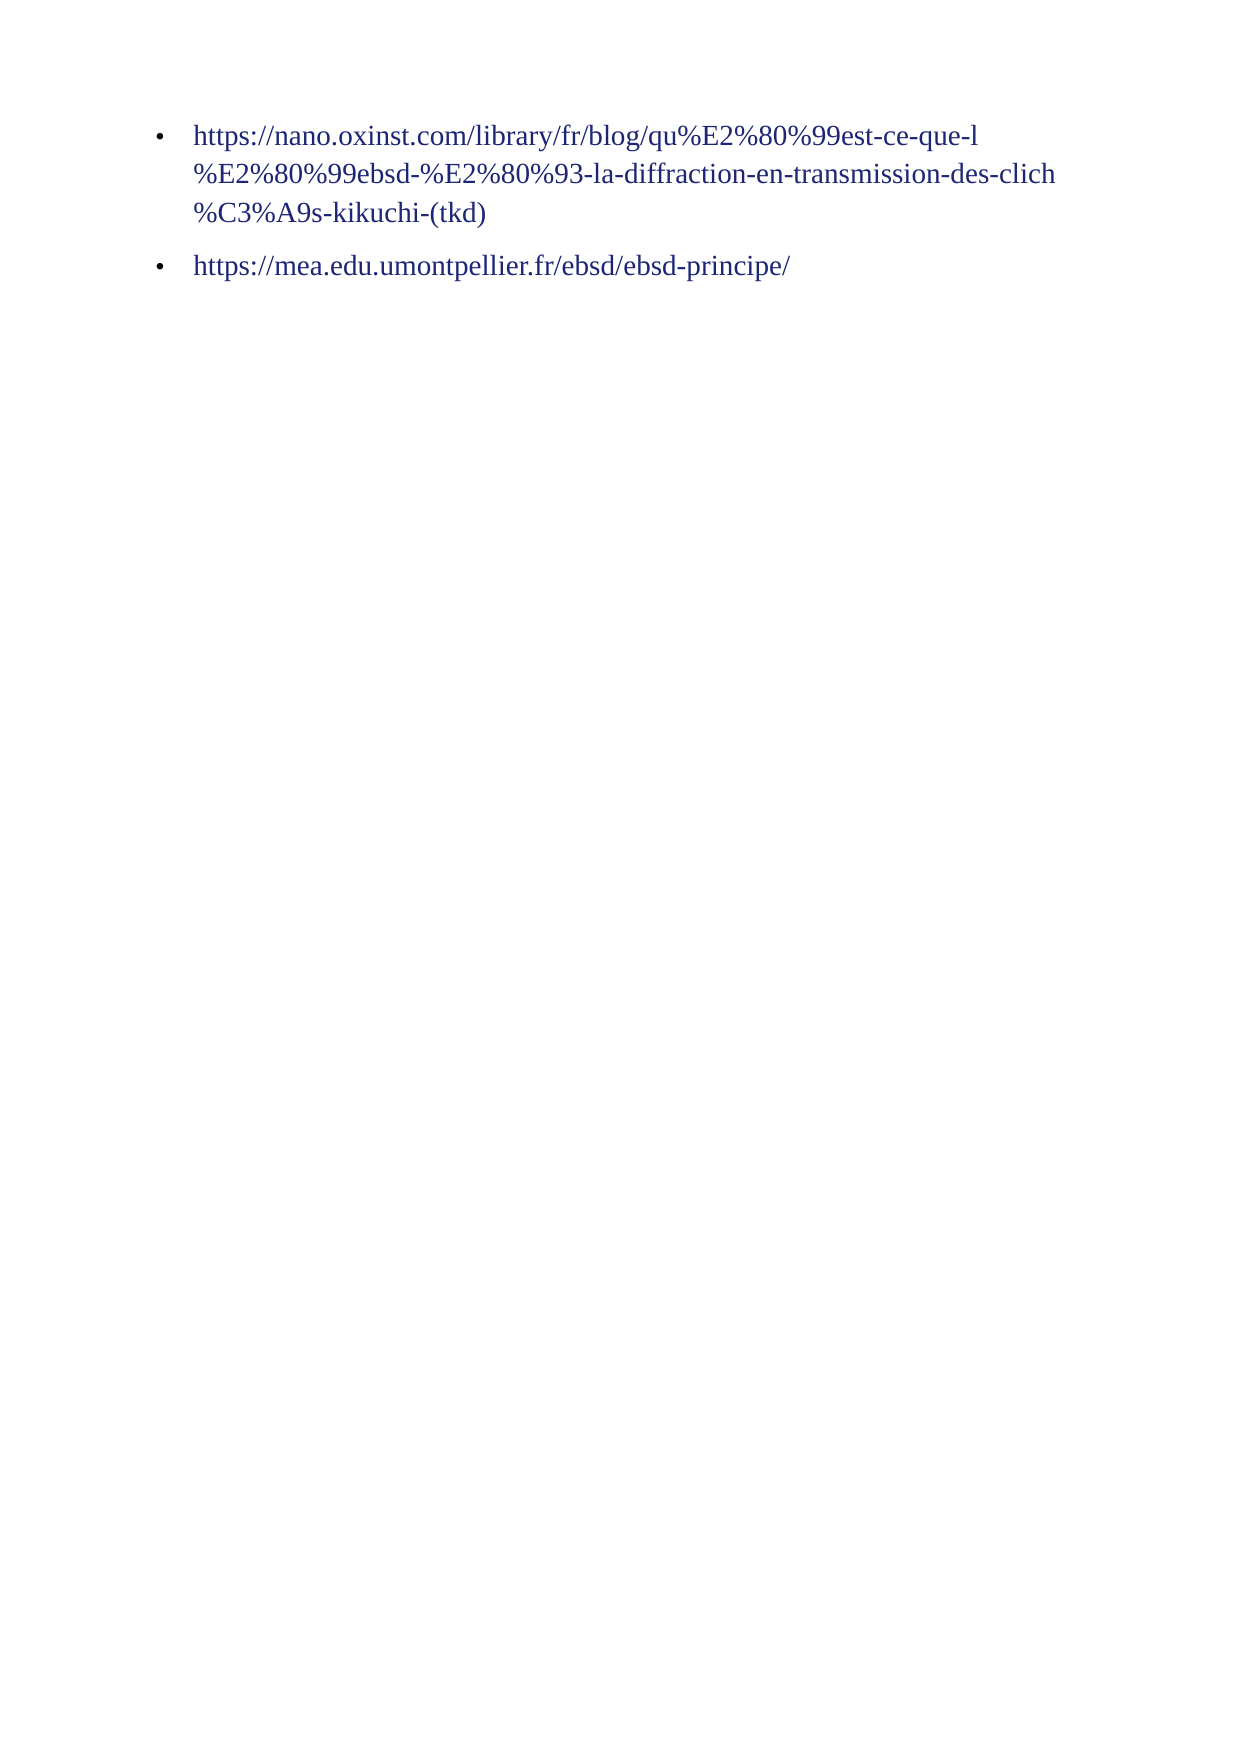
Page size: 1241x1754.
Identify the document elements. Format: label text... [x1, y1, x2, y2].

list https://nano.oxinst.com/library/fr/blog/qu%E2%80%99est-ce-que-l%E2%80%99ebsd-%E2%80%93-la-diffraction-en-transmission-des-clich%C3%A9s-kikuchi-(tkd) [156, 118, 1123, 229]
list https://mea.edu.umontpellier.fr/ebsd/ebsd-principe/ [156, 248, 1123, 282]
